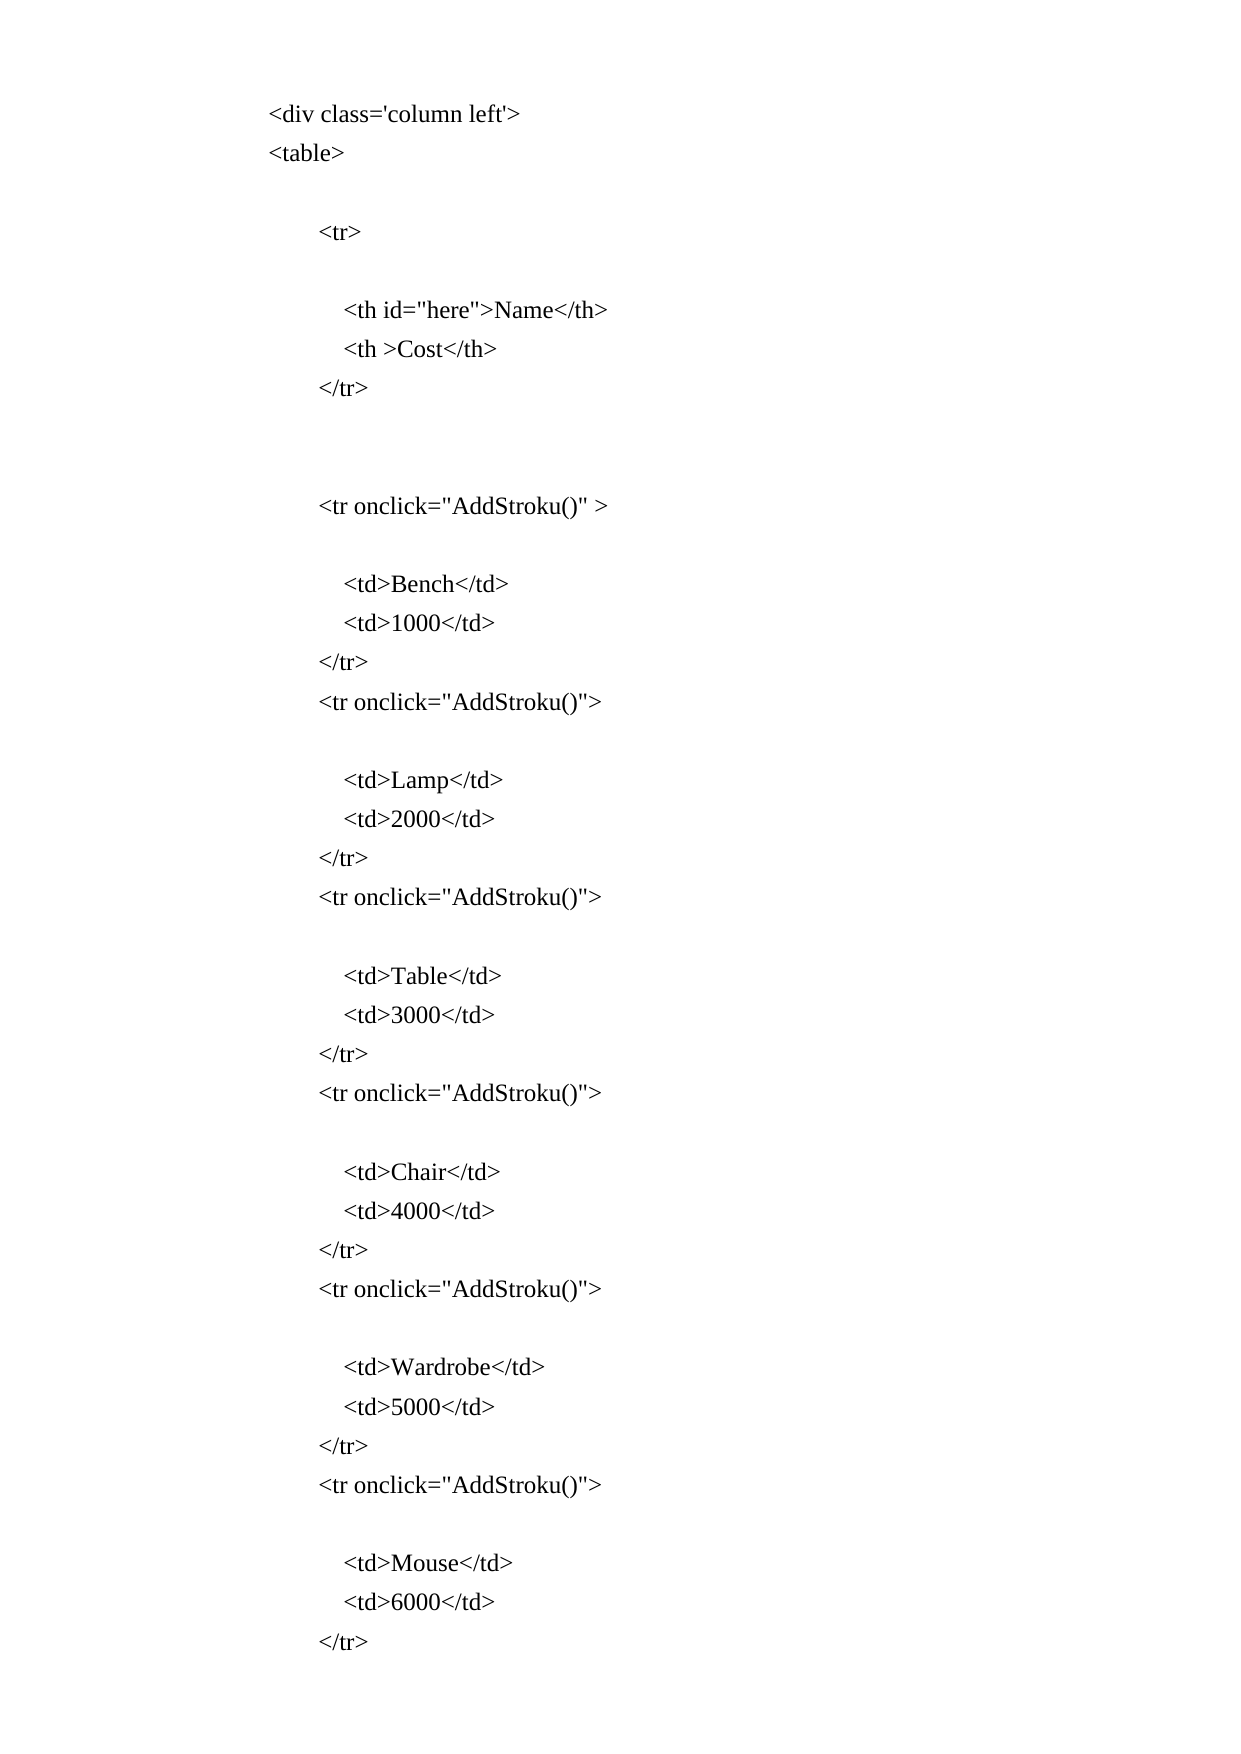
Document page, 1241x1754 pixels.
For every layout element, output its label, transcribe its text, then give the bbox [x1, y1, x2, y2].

text <th id="here">Name</th> [118, 295, 1181, 324]
text <td>3000</td> [118, 1000, 1181, 1029]
text <td>4000</td> [118, 1196, 1181, 1224]
text </tr> [118, 1235, 1181, 1264]
text <tr onclick="AddStroku()"> [118, 1470, 1181, 1499]
text <td>Table</td> [118, 961, 1181, 989]
text <td>6000</td> [118, 1587, 1181, 1616]
text </tr> [118, 1039, 1181, 1068]
text <tr onclick="AddStroku()"> [118, 1078, 1181, 1107]
text <tr onclick="AddStroku()"> [118, 1274, 1181, 1303]
text </tr> [118, 1431, 1181, 1459]
text <td>Bench</td> [118, 569, 1181, 598]
text <tr> [118, 217, 1181, 245]
text </tr> [118, 1627, 1181, 1655]
text <table> [118, 138, 1181, 167]
text <tr onclick="AddStroku()"> [118, 882, 1181, 911]
text </tr> [118, 647, 1181, 676]
text </tr> [118, 373, 1181, 402]
text </tr> [118, 843, 1181, 872]
text <td>Lamp</td> [118, 765, 1181, 794]
text <div class='column left'> [118, 99, 1181, 128]
text <td>1000</td> [118, 608, 1181, 637]
text <td>5000</td> [118, 1392, 1181, 1420]
text <td>Chair</td> [118, 1157, 1181, 1185]
text <td>Wardrobe</td> [118, 1352, 1181, 1381]
text <tr onclick="AddStroku()" > [118, 491, 1181, 519]
text <tr onclick="AddStroku()"> [118, 687, 1181, 715]
text <td>Mouse</td> [118, 1548, 1181, 1577]
text <th >Cost</th> [118, 334, 1181, 363]
text <td>2000</td> [118, 804, 1181, 833]
